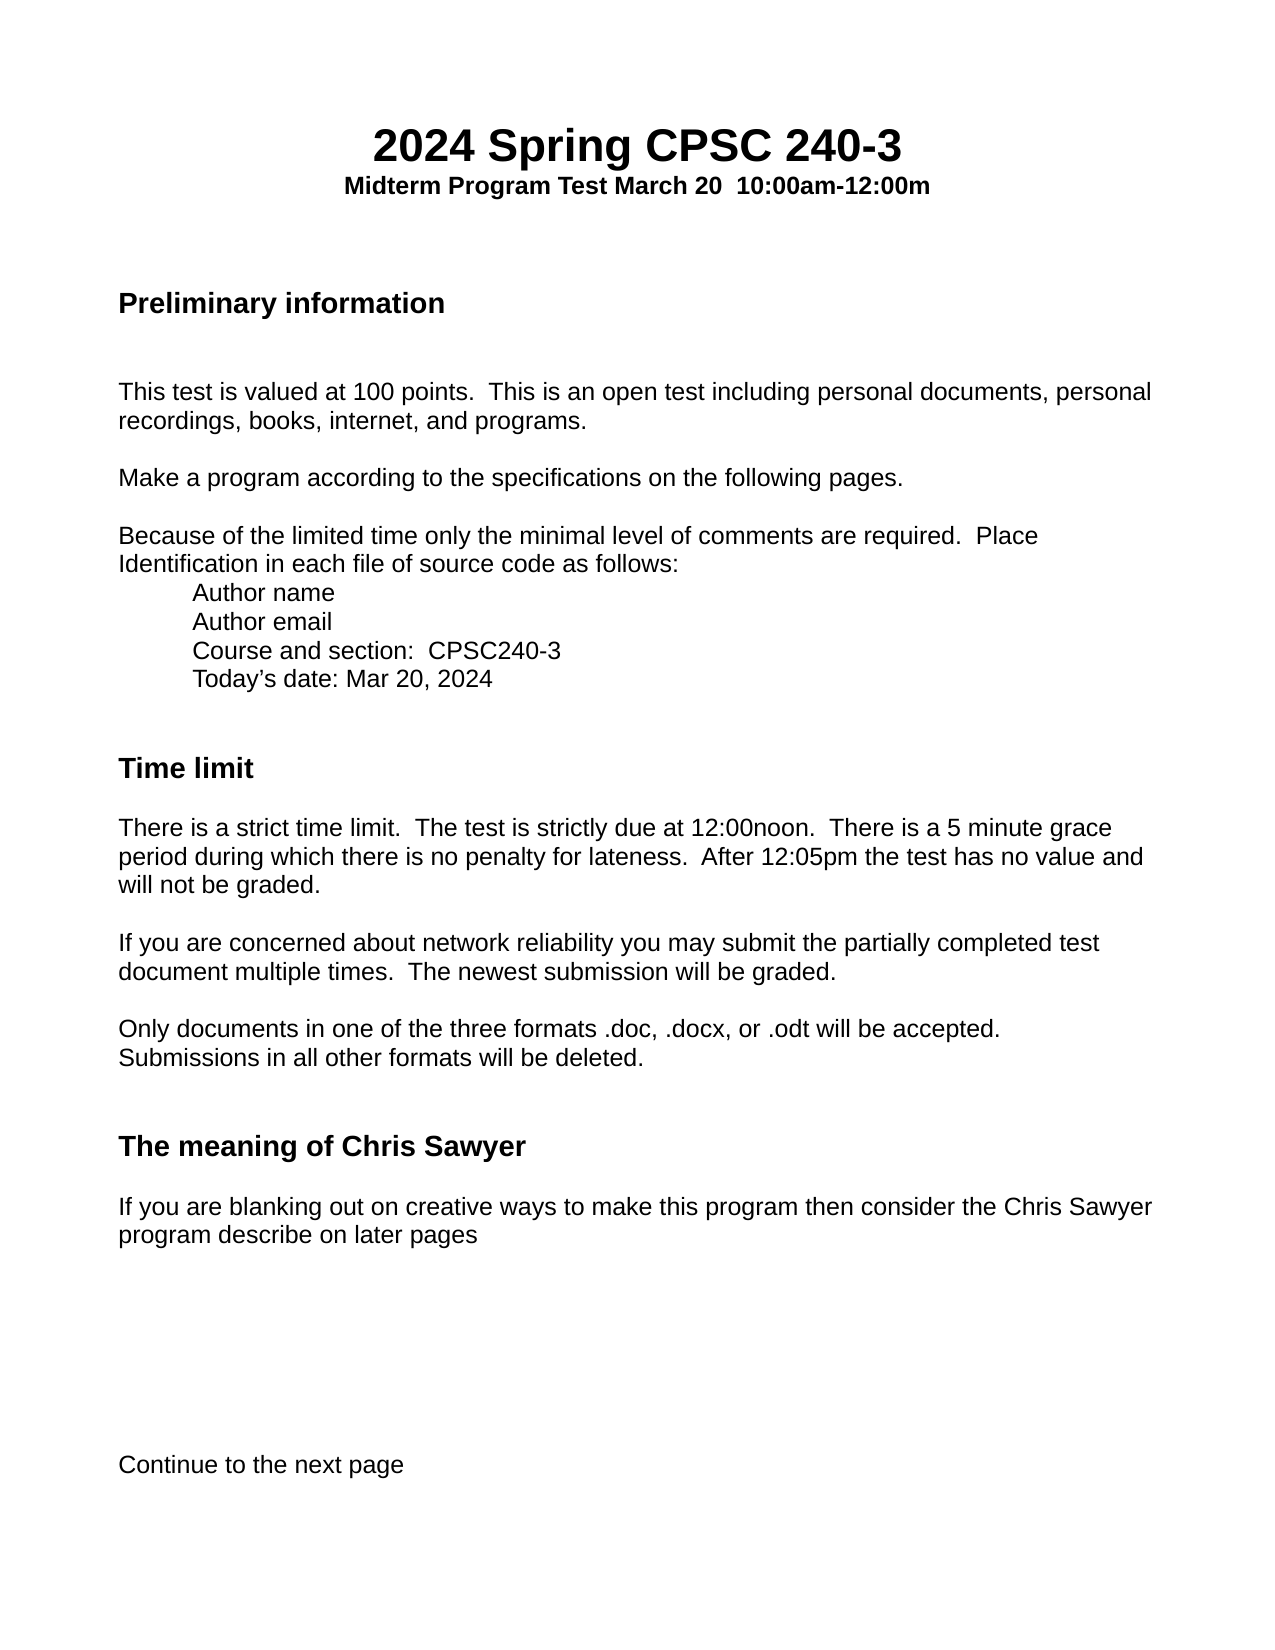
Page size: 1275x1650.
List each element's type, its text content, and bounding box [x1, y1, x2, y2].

text If you are concerned about network reliability you may submit the partially completed test document multiple times. The newest submission will be graded. [118, 928, 1157, 985]
text Because of the limited time only the minimal level of comments are required. Place Identification in each file of source code as follows: [118, 521, 1157, 578]
text If you are blanking out on creative ways to make this program then consider the Chris Sawyer program describe on later pages [118, 1191, 1157, 1249]
text Author email [118, 607, 1157, 636]
text Course and section: CPSC240-3 [118, 636, 1157, 664]
text Continue to the next page [118, 1450, 1157, 1479]
text Midterm Program Test March 20 10:00am-12:00m [118, 171, 1157, 199]
text The meaning of Chris Sawyer [118, 1129, 1157, 1163]
text Make a program according to the specifications on the following pages. [118, 463, 1157, 492]
text 2024 Spring CPSC 240-3 [118, 118, 1157, 171]
text This test is valued at 100 points. This is an open test including personal documents, personal recordings, books, internet, and programs. [118, 377, 1157, 434]
text Today’s date: Mar 20, 2024 [118, 664, 1157, 693]
text Only documents in one of the three formats .doc, .docx, or .odt will be accepted. Submissions in all other formats will be deleted. [118, 1014, 1157, 1072]
text Author name [118, 578, 1157, 607]
text There is a strict time limit. The test is strictly due at 12:00noon. There is a 5 minute grace period during which there is no penalty for lateness. After 12:05pm the test has no value and will not be graded. [118, 813, 1157, 899]
text Preliminary information [118, 286, 1157, 319]
text Time limit [118, 751, 1157, 784]
